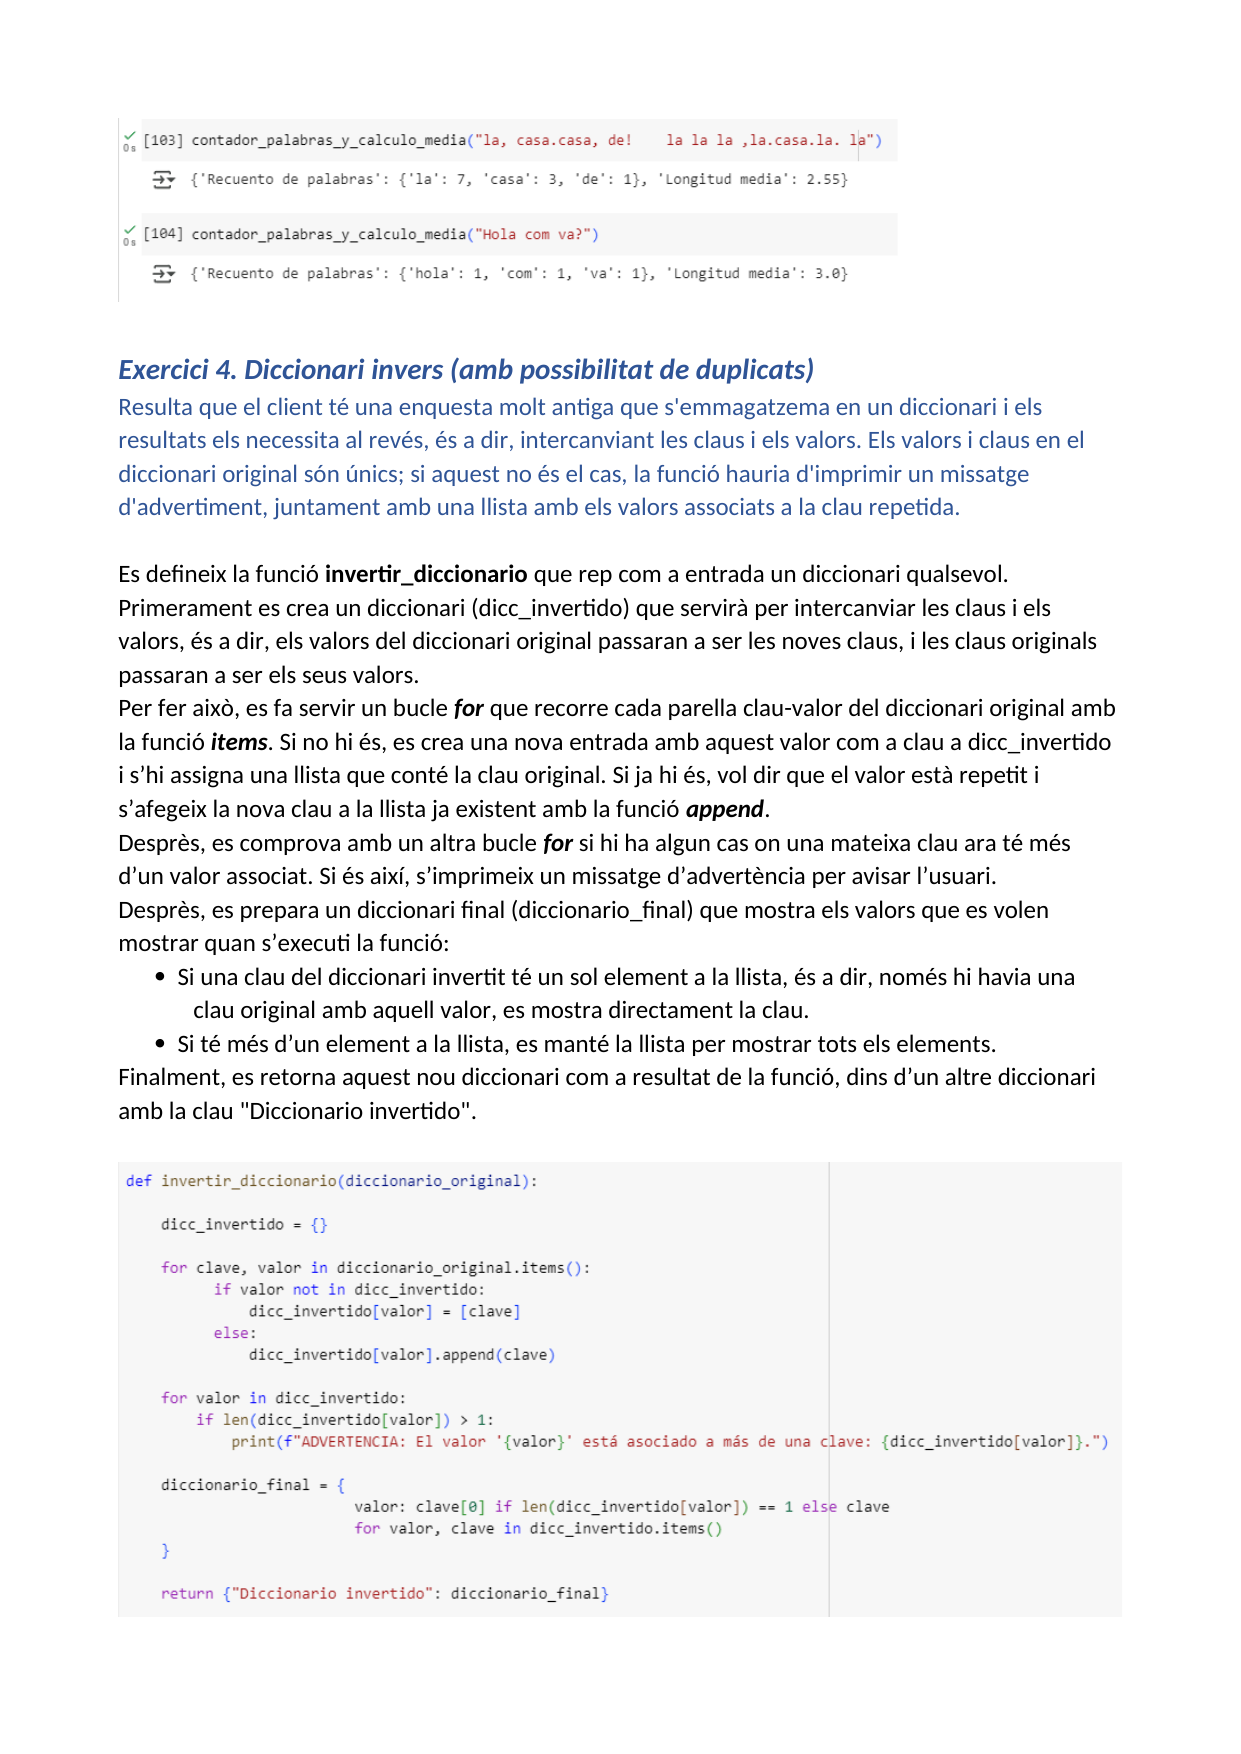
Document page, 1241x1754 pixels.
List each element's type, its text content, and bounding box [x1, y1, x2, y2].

list Si una clau del diccionari invertit té un sol element a la llista, és a dir, només hi havia una clau original amb aquell valor, es mostra directament la clau. [156, 961, 1122, 1025]
list Si té més d’un element a la llista, es manté la llista per mostrar tots els elements. [156, 1028, 1122, 1058]
text Desprès, es comprova amb un altra bucle for si hi ha algun cas on una mateixa clau ara té més d’un valor associat. Si és així, s’imprimeix un missatge d’advertència per avisar l’usuari. [118, 827, 1122, 891]
text Exercici 4. Diccionari invers (amb possibilitat de duplicats) [118, 351, 1122, 387]
text Desprès, es prepara un diccionari final (diccionario_final) que mostra els valors que es volen mostrar quan s’executi la funció: [118, 894, 1122, 958]
text Resulta que el client té una enquesta molt antiga que s'emmagatzema en un diccionari i els resultats els necessita al revés, és a dir, intercanviant les claus i els valors. Els valors i claus en el diccionari original són únics; si aquest no és el cas, la funció hauria d'imprimir un missatge d'advertiment, juntament amb una llista amb els valors associats a la clau repetida. [118, 391, 1122, 522]
picture [118, 118, 898, 302]
text Finalment, es retorna aquest nou diccionari com a resultat de la funció, dins d’un altre diccionari amb la clau "Diccionario invertido". [118, 1061, 1122, 1126]
picture [118, 1162, 1123, 1617]
text Per fer això, es fa servir un bucle for que recorre cada parella clau-valor del diccionari original amb la funció items. Si no hi és, es crea una nova entrada amb aquest valor com a clau a dicc_invertido i s’hi assigna una llista que conté la clau original. Si ja hi és, vol dir que el valor està repetit i s’afegeix la nova clau a la llista ja existent amb la funció append. [118, 692, 1122, 824]
text Es defineix la funció invertir_diccionario que rep com a entrada un diccionari qualsevol. Primerament es crea un diccionari (dicc_invertido) que servirà per intercanviar les claus i els valors, és a dir, els valors del diccionari original passaran a ser les noves claus, i les claus originals passaran a ser els seus valors. [118, 558, 1122, 689]
